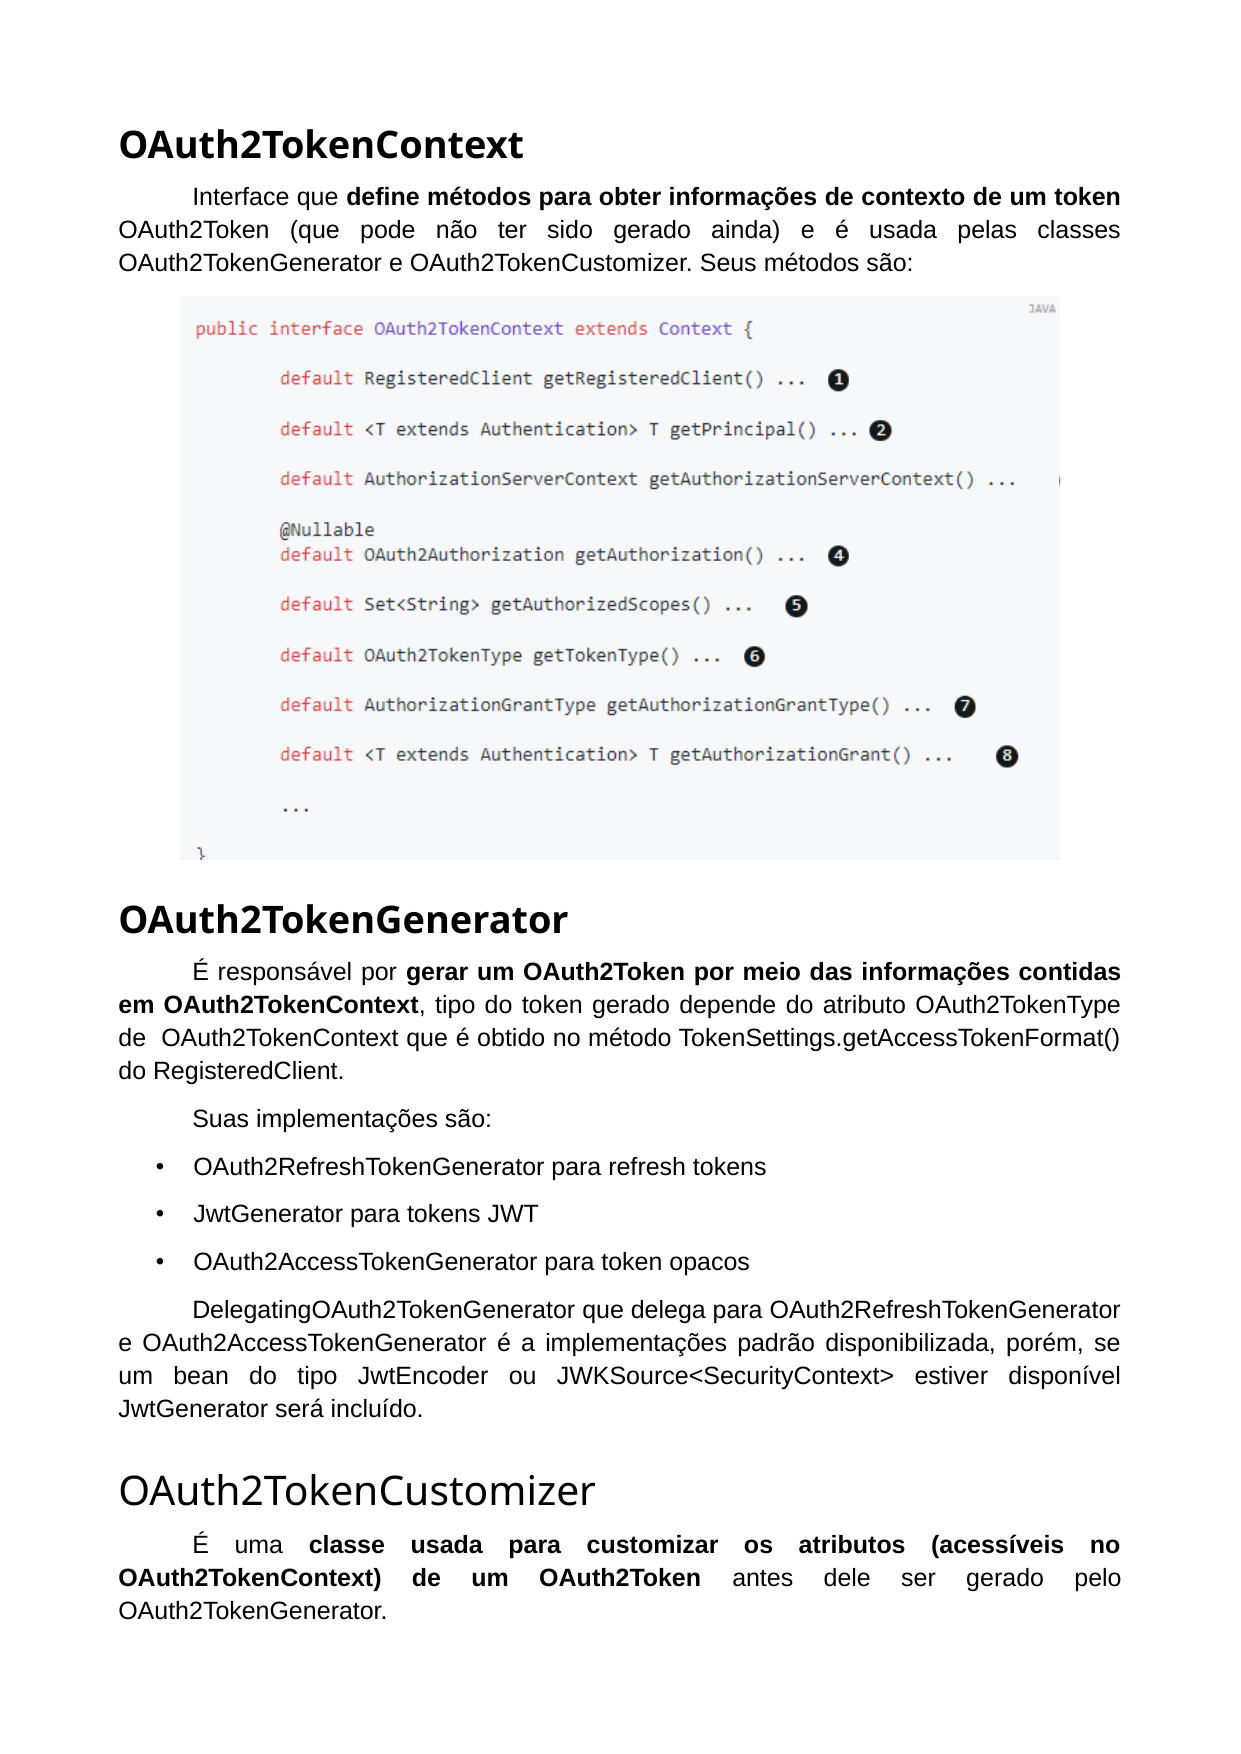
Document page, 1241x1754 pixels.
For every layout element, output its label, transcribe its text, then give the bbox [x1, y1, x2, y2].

list OAuth2RefreshTokenGenerator para refresh tokens [156, 1152, 1122, 1180]
subtitle OAuth2TokenGenerator [118, 893, 1122, 945]
text É uma classe usada para customizar os atributos (acessíveis no OAuth2TokenContext) de um OAuth2Token antes dele ser gerado pelo OAuth2TokenGenerator. [118, 1530, 1122, 1625]
list OAuth2AccessTokenGenerator para token opacos [156, 1247, 1122, 1276]
picture [180, 296, 1060, 860]
text Interface que define métodos para obter informações de contexto de um token OAuth2Token (que pode não ter sido gerado ainda) e é usada pelas classes OAuth2TokenGenerator e OAuth2TokenCustomizer. Seus métodos são: [118, 182, 1122, 277]
text DelegatingOAuth2TokenGenerator que delega para OAuth2RefreshTokenGenerator e OAuth2AccessTokenGenerator é a implementações padrão disponibilizada, porém, se um bean do tipo JwtEncoder ou JWKSource<SecurityContext> estiver disponível JwtGenerator será incluído. [118, 1295, 1122, 1422]
subtitle OAuth2TokenContext [118, 118, 1122, 170]
subtitle OAuth2TokenCustomizer [118, 1462, 1122, 1518]
list JwtGenerator para tokens JWT [156, 1199, 1122, 1228]
text Suas implementações são: [118, 1104, 1122, 1133]
text É responsável por gerar um OAuth2Token por meio das informações contidas em OAuth2TokenContext, tipo do token gerado depende do atributo OAuth2TokenType de OAuth2TokenContext que é obtido no método TokenSettings.getAccessTokenFormat() do RegisteredClient. [118, 957, 1122, 1085]
